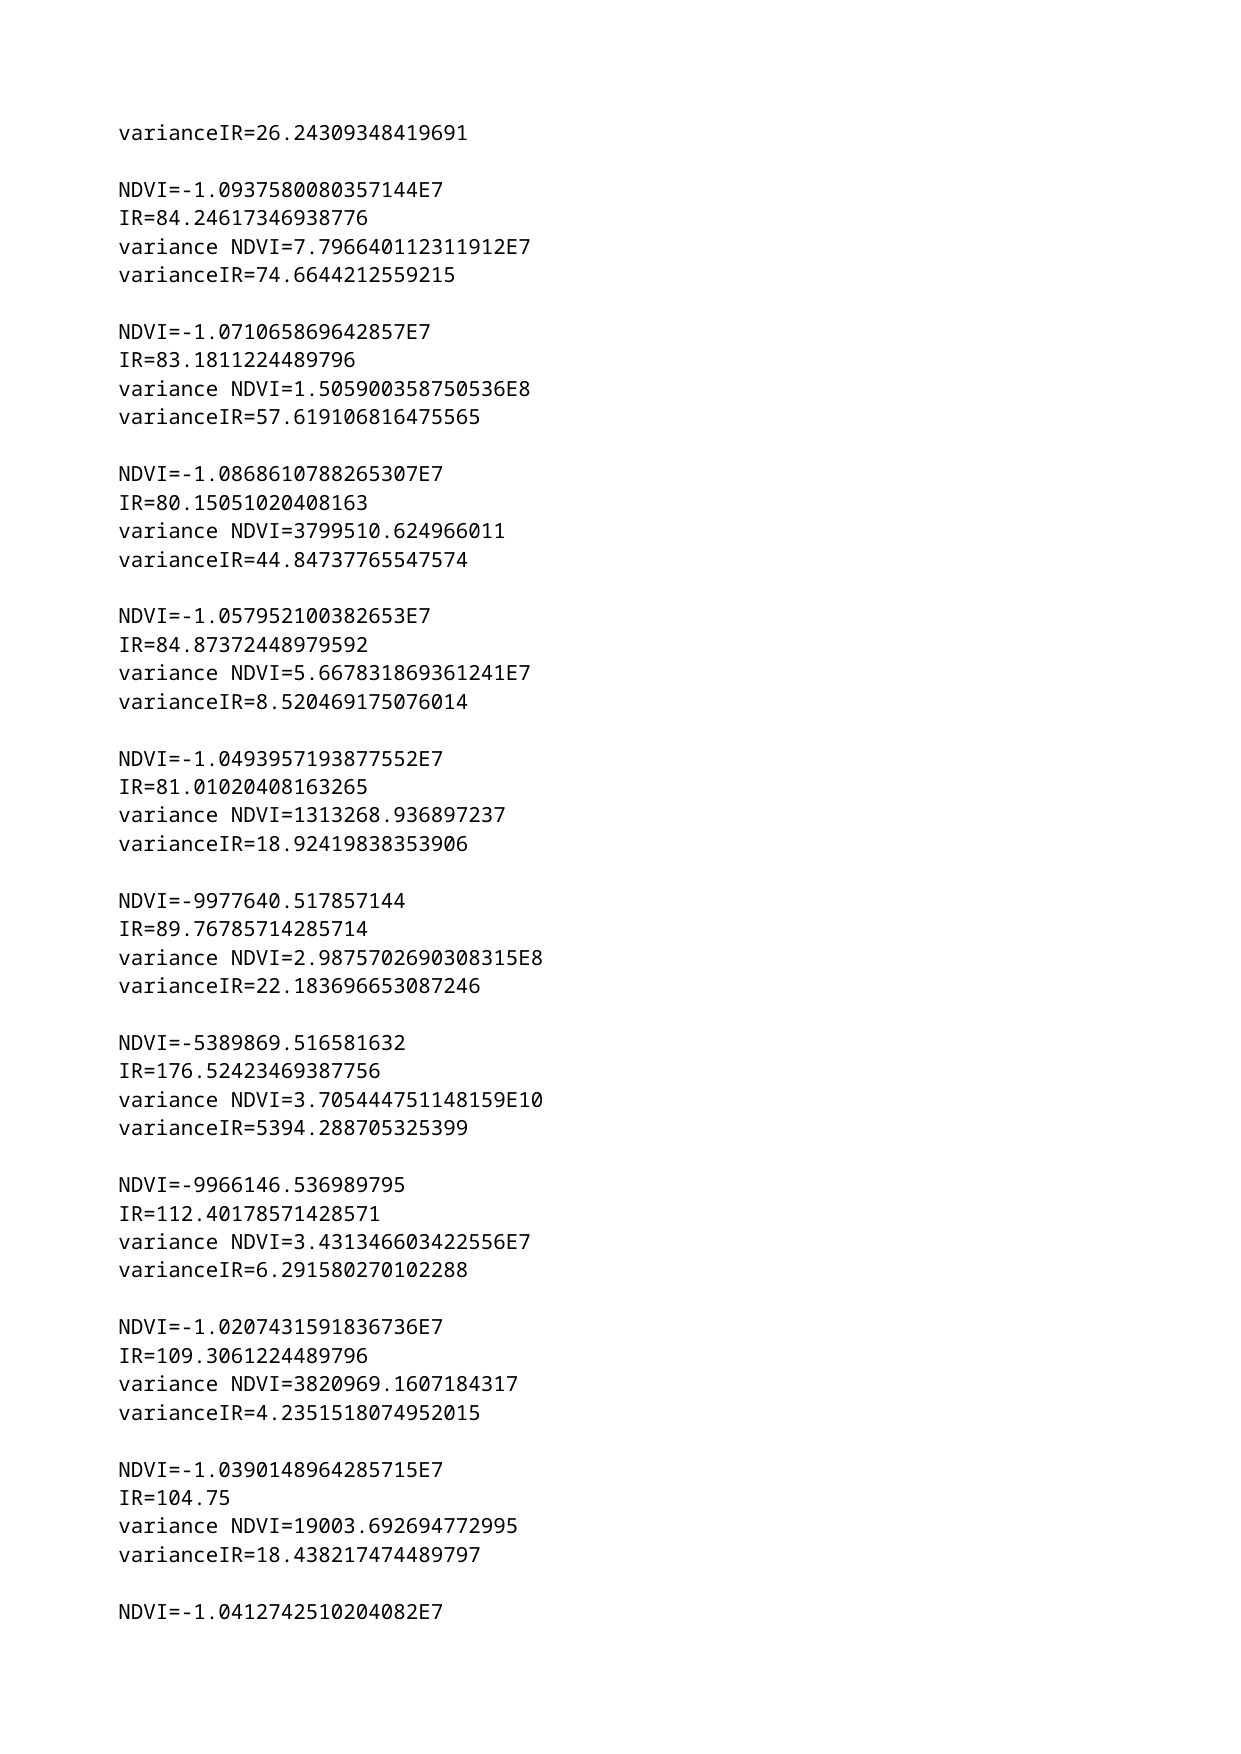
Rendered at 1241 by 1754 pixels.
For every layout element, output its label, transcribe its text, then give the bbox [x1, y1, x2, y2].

text varianceIR=22.183696653087246 [118, 971, 1122, 1000]
text variance NDVI=5.667831869361241E7 [118, 658, 1122, 687]
text NDVI=-1.0937580080357144E7 [118, 175, 1122, 203]
text varianceIR=6.291580270102288 [118, 1256, 1122, 1284]
text NDVI=-1.0412742510204082E7 [118, 1597, 1122, 1625]
text variance NDVI=19003.692694772995 [118, 1512, 1122, 1540]
text NDVI=-1.0493957193877552E7 [118, 744, 1122, 772]
text variance NDVI=2.9875702690308315E8 [118, 943, 1122, 971]
text varianceIR=74.6644212559215 [118, 260, 1122, 289]
text IR=109.3061224489796 [118, 1341, 1122, 1369]
text variance NDVI=3820969.1607184317 [118, 1369, 1122, 1398]
text IR=89.76785714285714 [118, 914, 1122, 943]
text IR=112.40178571428571 [118, 1199, 1122, 1227]
text IR=80.15051020408163 [118, 488, 1122, 516]
text variance NDVI=3.431346603422556E7 [118, 1227, 1122, 1256]
text IR=81.01020408163265 [118, 772, 1122, 801]
text varianceIR=8.520469175076014 [118, 687, 1122, 715]
text NDVI=-5389869.516581632 [118, 1028, 1122, 1057]
text NDVI=-1.071065869642857E7 [118, 317, 1122, 346]
text NDVI=-9966146.536989795 [118, 1170, 1122, 1199]
text variance NDVI=3799510.624966011 [118, 516, 1122, 545]
text varianceIR=26.24309348419691 [118, 118, 1122, 147]
text variance NDVI=3.705444751148159E10 [118, 1085, 1122, 1113]
text variance NDVI=7.796640112311912E7 [118, 232, 1122, 260]
text varianceIR=18.438217474489797 [118, 1540, 1122, 1568]
text varianceIR=4.2351518074952015 [118, 1398, 1122, 1426]
text NDVI=-1.0207431591836736E7 [118, 1312, 1122, 1341]
text IR=84.24617346938776 [118, 203, 1122, 232]
text varianceIR=57.619106816475565 [118, 402, 1122, 431]
text variance NDVI=1.505900358750536E8 [118, 374, 1122, 402]
text NDVI=-9977640.517857144 [118, 886, 1122, 914]
text NDVI=-1.0390148964285715E7 [118, 1455, 1122, 1483]
text IR=104.75 [118, 1483, 1122, 1512]
text NDVI=-1.0868610788265307E7 [118, 459, 1122, 488]
text NDVI=-1.057952100382653E7 [118, 602, 1122, 630]
text IR=84.87372448979592 [118, 630, 1122, 658]
text varianceIR=5394.288705325399 [118, 1113, 1122, 1142]
text IR=83.1811224489796 [118, 346, 1122, 374]
text variance NDVI=1313268.936897237 [118, 801, 1122, 829]
text varianceIR=44.84737765547574 [118, 545, 1122, 573]
text varianceIR=18.92419838353906 [118, 829, 1122, 857]
text IR=176.52423469387756 [118, 1057, 1122, 1085]
